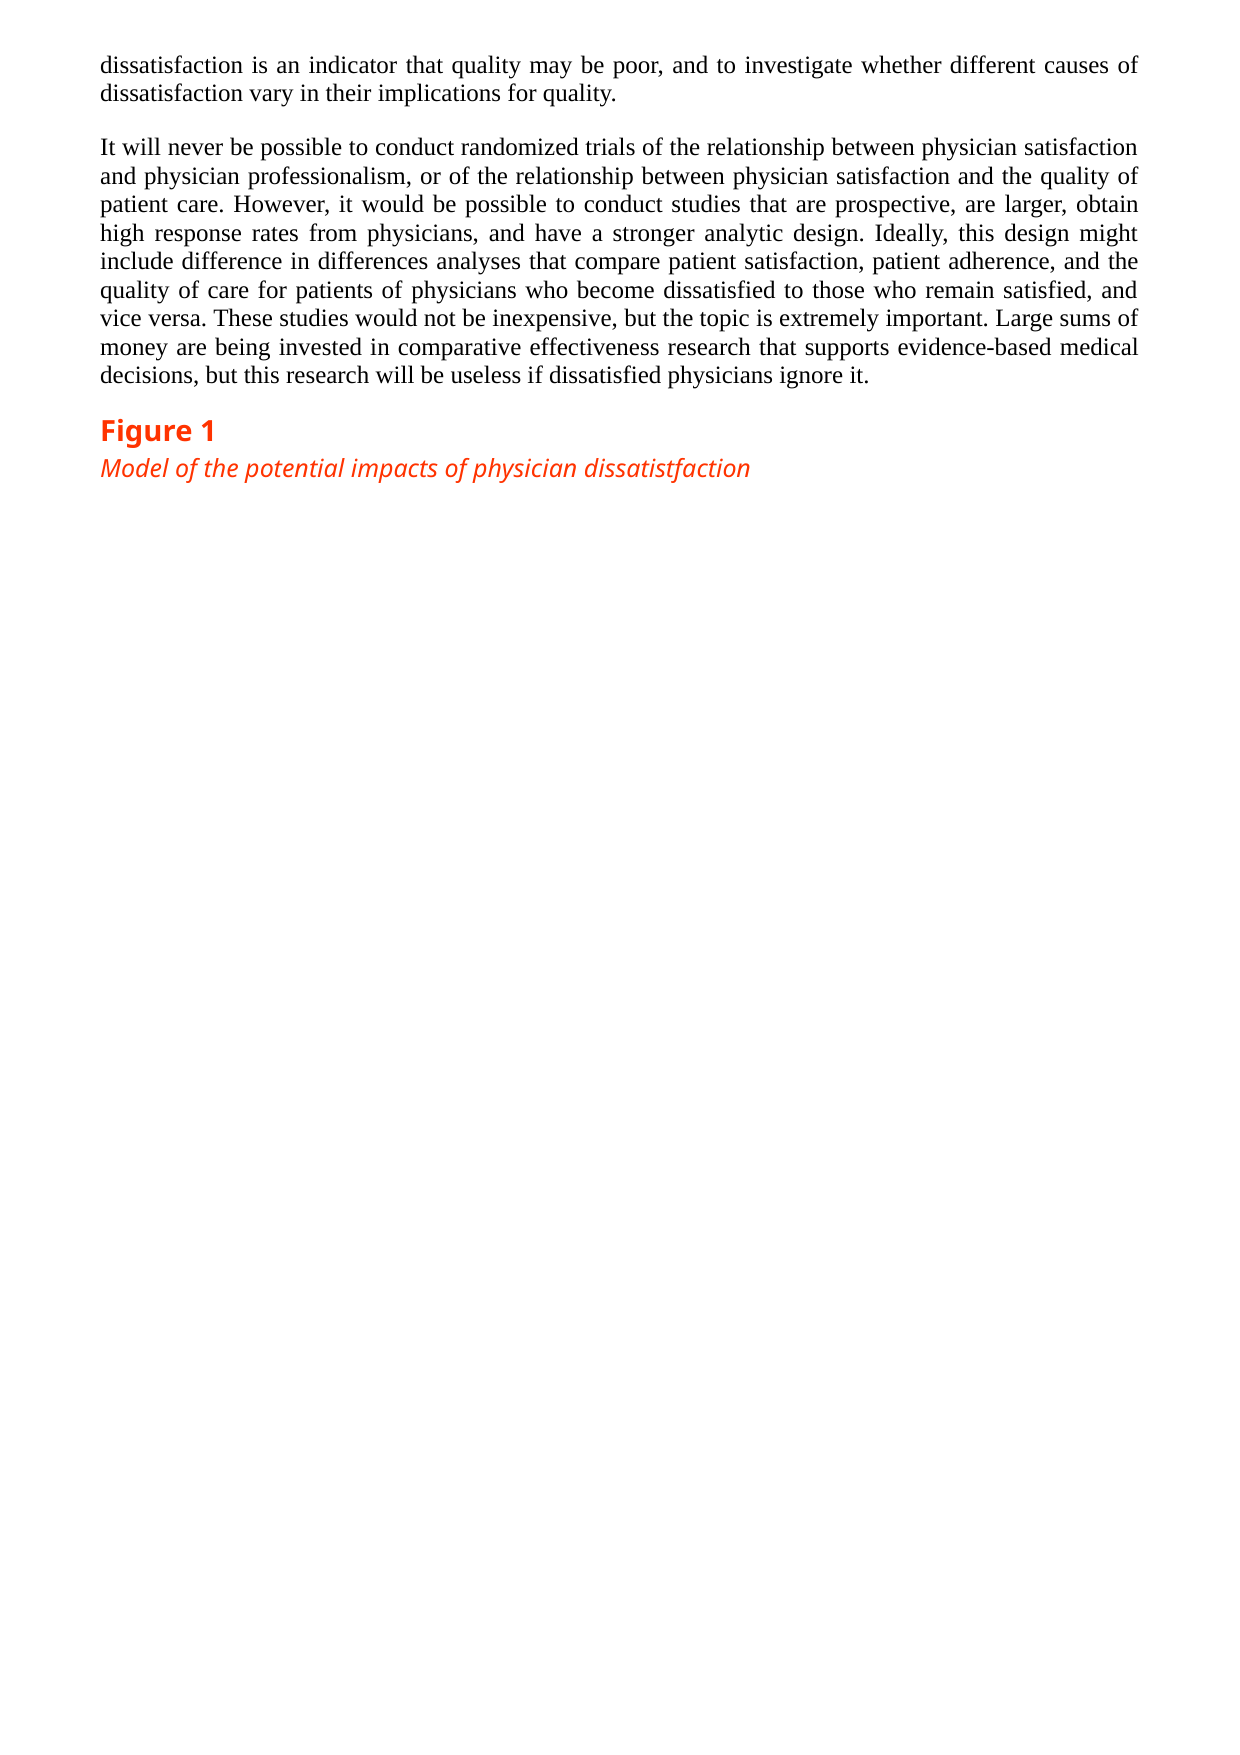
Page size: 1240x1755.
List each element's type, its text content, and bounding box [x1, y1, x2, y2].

text It will never be possible to conduct randomized trials of the relationship between physician satisfaction and physician professionalism, or of the relationship between physician satisfaction and the quality of patient care. However, it would be possible to conduct studies that are prospective, are larger, obtain high response rates from physicians, and have a stronger analytic design. Ideally, this design might include difference in differences analyses that compare patient satisfaction, patient adherence, and the quality of care for patients of physicians who become dissatisfied to those who remain satisfied, and vice versa. These studies would not be inexpensive, but the topic is extremely important. Large sums of money are being invested in comparative effectiveness research that supports evidence-based medical decisions, but this research will be useless if dissatisfied physicians ignore it. [100, 132, 1139, 389]
text Model of the potential impacts of physician dissatistfaction [100, 448, 1139, 485]
text Figure 1 [100, 418, 1139, 448]
text dissatisfaction is an indicator that quality may be poor, and to investigate whether different causes of dissatisfaction vary in their implications for quality. [100, 50, 1139, 107]
